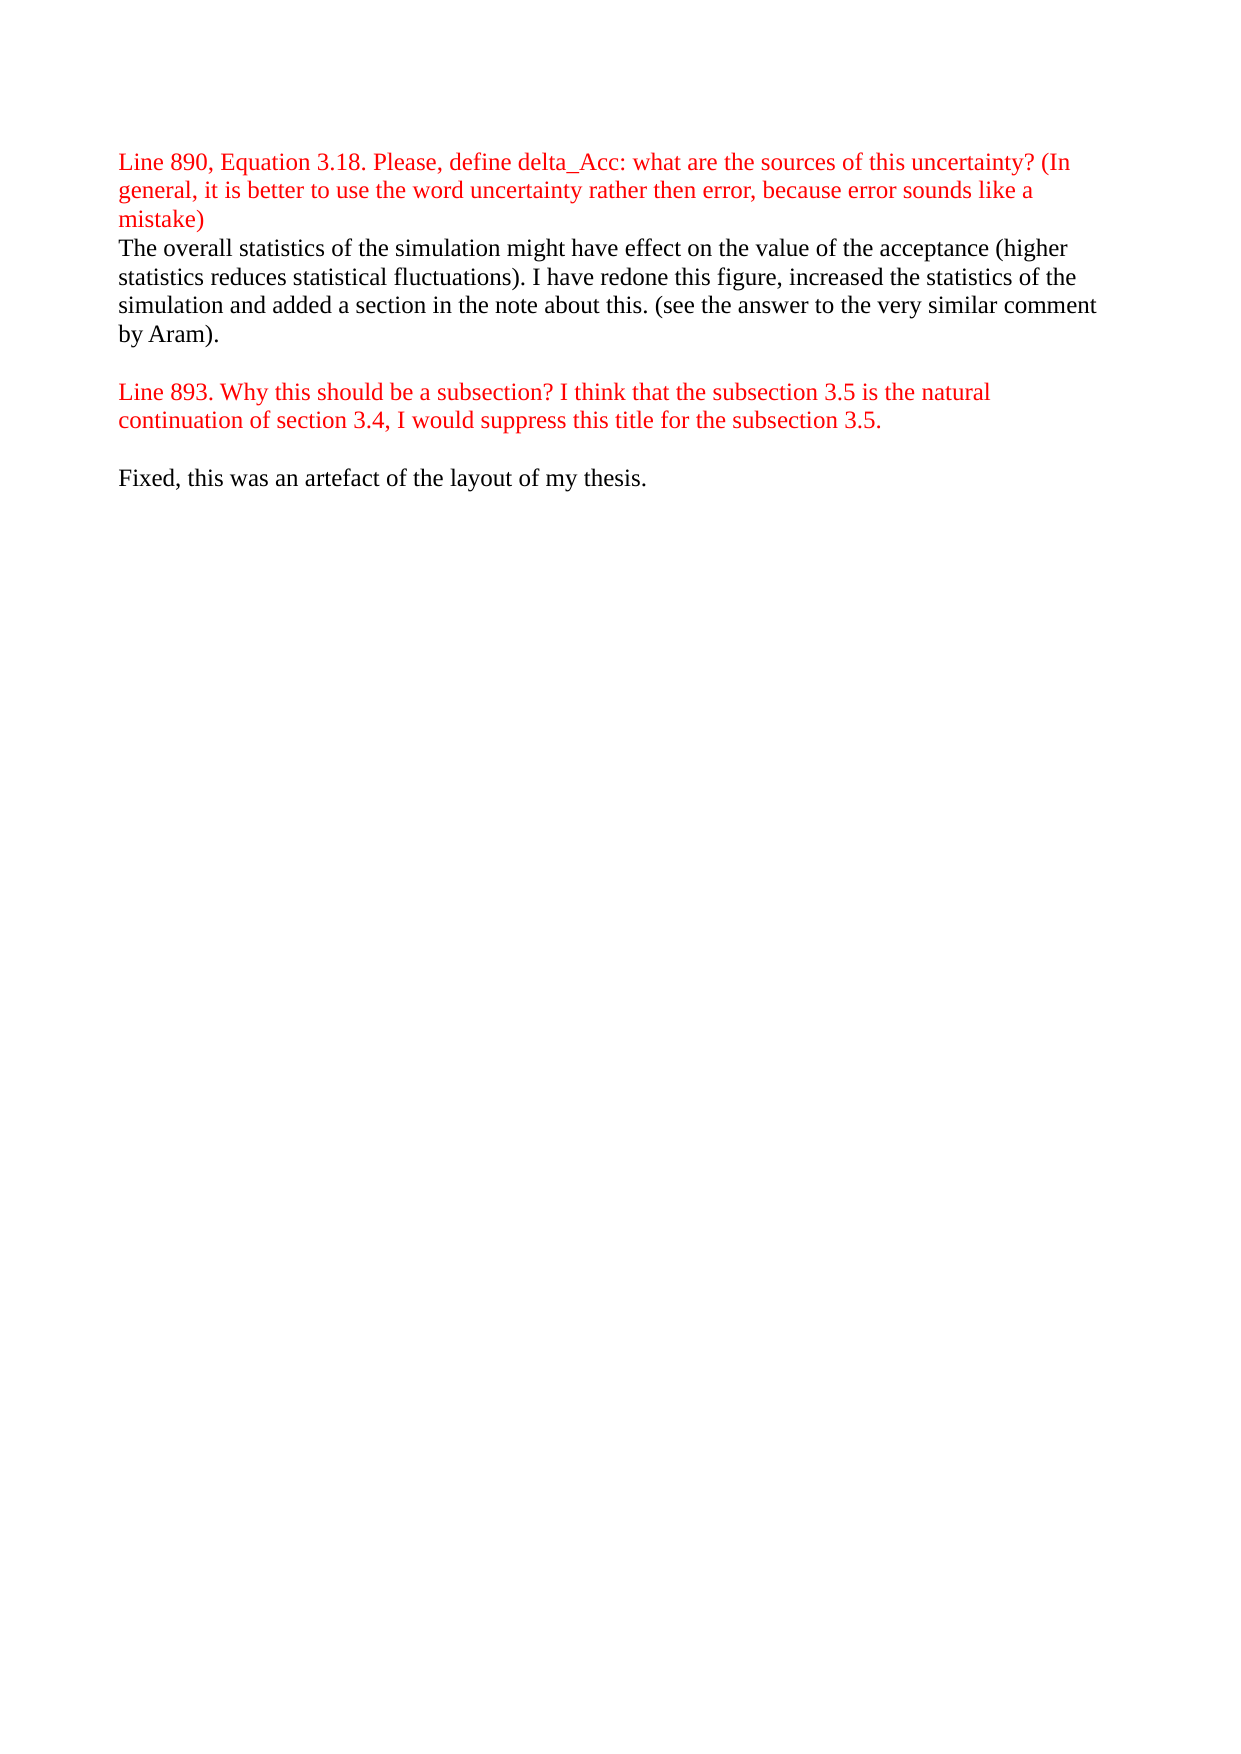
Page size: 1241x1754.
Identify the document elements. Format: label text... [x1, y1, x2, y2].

text Line 893. Why this should be a subsection? I think that the subsection 3.5 is the natural [118, 377, 1122, 406]
text general, it is better to use the word uncertainty rather then error, because error sounds like a [118, 176, 1122, 204]
text Line 890, Equation 3.18. Please, define delta_Acc: what are the sources of this uncertainty? (In [118, 147, 1122, 176]
text mistake) [118, 204, 1122, 233]
text Fixed, this was an artefact of the layout of my thesis. [118, 463, 1122, 492]
text The overall statistics of the simulation might have effect on the value of the acceptance (higher statistics reduces statistical fluctuations). I have redone this figure, increased the statistics of the simulation and added a section in the note about this. (see the answer to the very similar comment by Aram). [118, 233, 1122, 348]
text continuation of section 3.4, I would suppress this title for the subsection 3.5. [118, 406, 1122, 434]
